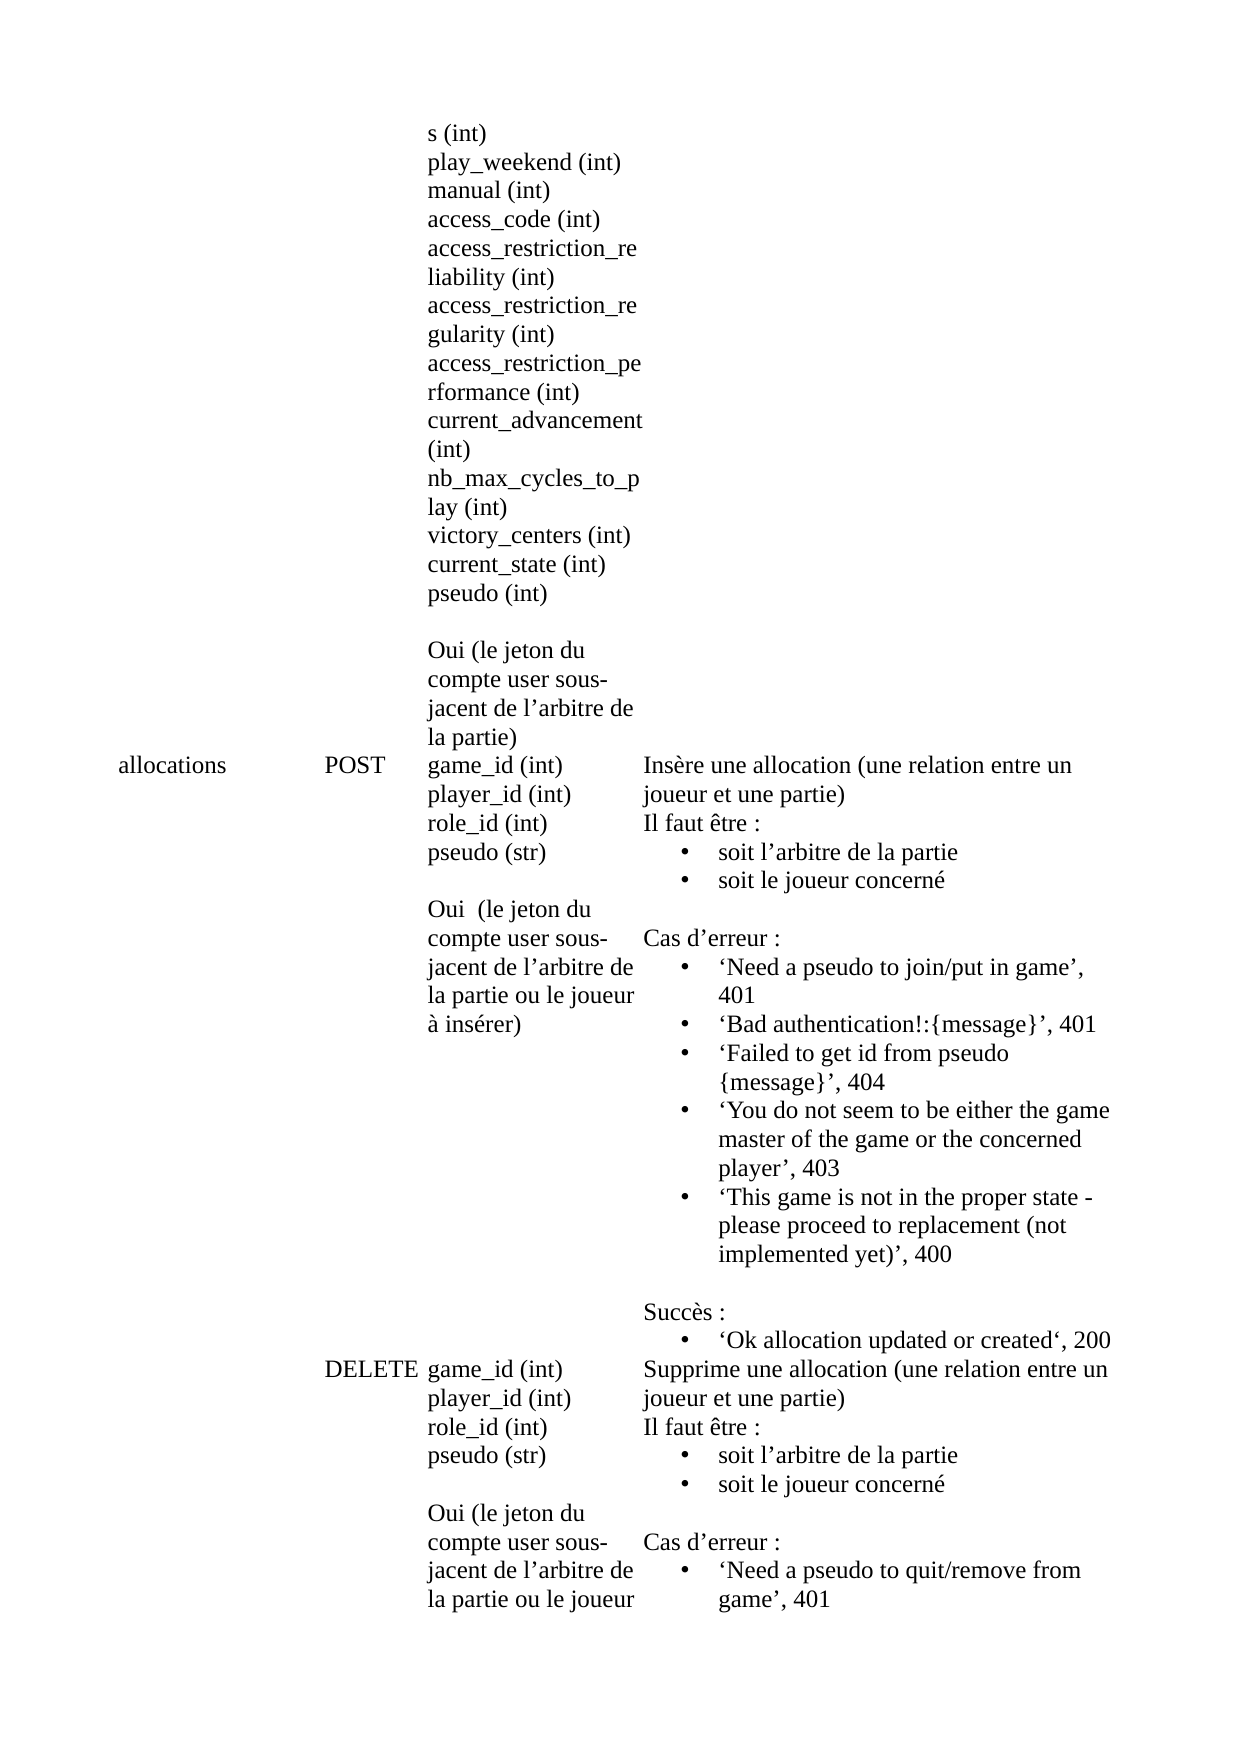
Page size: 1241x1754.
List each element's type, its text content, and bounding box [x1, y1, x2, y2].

table_cell game_id (int) player_id (int) role_id (int) pseudo (str) Oui (le jeton du compte user sous-jacent de l’arbitre de la partie ou le joueur à insérer) [428, 751, 643, 1354]
table_cell Insère une allocation (une relation entre un joueur et une partie) Il faut être : soit l’arbitre de la partie soit le joueur concerné Cas d’erreur : ‘Need a pseudo to join/put in game’, 401 ‘Bad authentication!:{message}’, 401 ‘Failed to get id from pseudo {message}’, 404 ‘You do not seem to be either the game master of the game or the concerned player’, 403 ‘This game is not in the proper state - please proceed to replacement (not implemented yet)’, 400 Succès : ‘Ok allocation updated or created‘, 200 [643, 751, 1122, 1354]
table_cell Supprime une allocation (une relation entre un joueur et une partie) Il faut être : soit l’arbitre de la partie soit le joueur concerné Cas d’erreur : ‘Need a pseudo to quit/remove from game’, 401 ‘Bad authentication!:{message}’, 401 ‘Failed to get id from pseudo {message}’, 404 ‘You do not seem to be either the game master of the game or the concerned player’, 403 ‘This game is not in the proper state - please proceed to replacement (not implemented yet)’, 400 Succès : ‘Ok allocation deleted if present‘, 200 [643, 1354, 1122, 1613]
table_cell allocations [118, 751, 324, 1613]
table_cell s (int) play_weekend (int) manual (int) access_code (int) access_restriction_reliability (int) access_restriction_regularity (int) access_restriction_performance (int) current_advancement (int) nb_max_cycles_to_play (int) victory_centers (int) current_state (int) pseudo (int) Oui (le jeton du compte user sous-jacent de l’arbitre de la partie) [428, 118, 643, 751]
table_cell DELETE [324, 1354, 427, 1613]
table_cell POST [324, 751, 427, 1354]
table_cell [643, 118, 1122, 751]
table_cell [118, 118, 324, 751]
table_cell [324, 118, 427, 751]
table_cell game_id (int) player_id (int) role_id (int) pseudo (str) Oui (le jeton du compte user sous-jacent de l’arbitre de la partie ou le joueur [428, 1354, 643, 1613]
